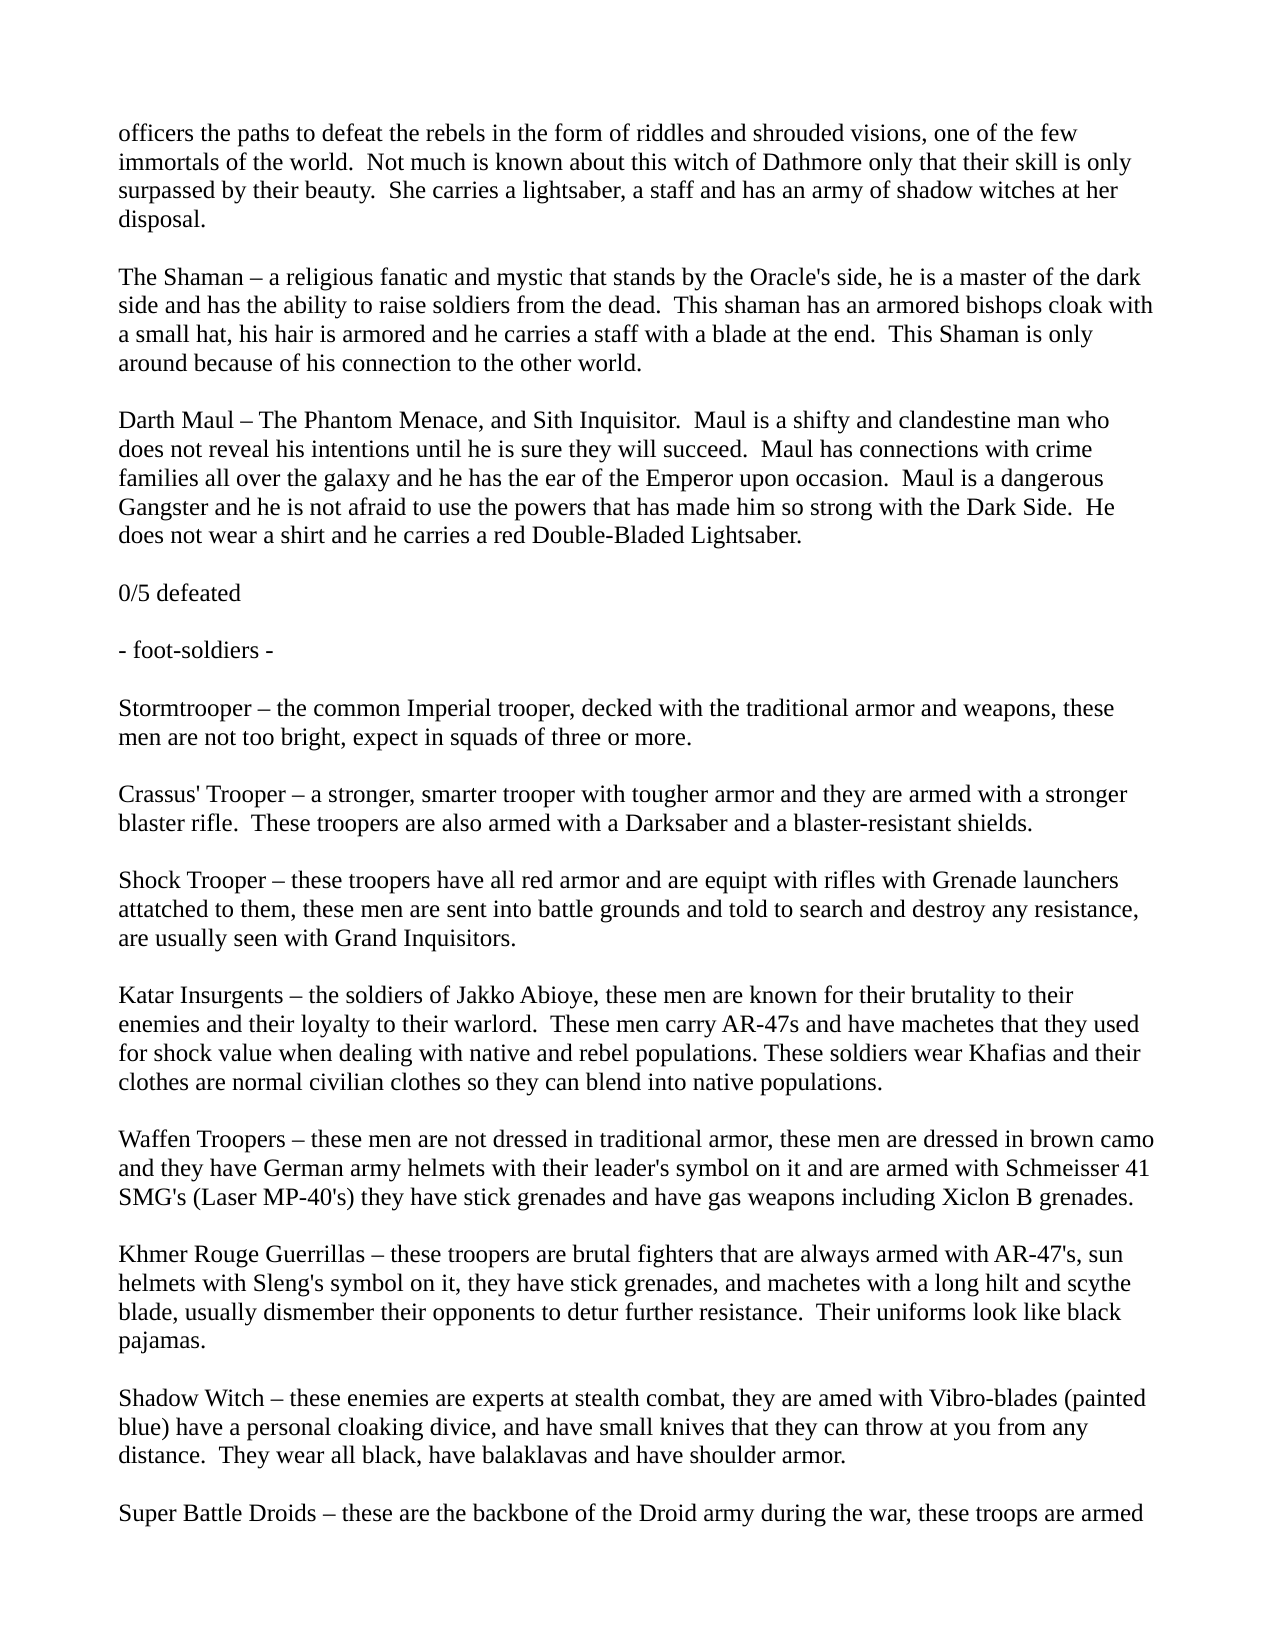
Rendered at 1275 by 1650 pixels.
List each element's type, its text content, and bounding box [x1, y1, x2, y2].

text Katar Insurgents – the soldiers of Jakko Abioye, these men are known for their brutality to their enemies and their loyalty to their warlord. These men carry AR-47s and have machetes that they used for shock value when dealing with native and rebel populations. These soldiers wear Khafias and their clothes are normal civilian clothes so they can blend into native populations. [118, 981, 1157, 1096]
text Shock Trooper – these troopers have all red armor and are equipt with rifles with Grenade launchers attatched to them, these men are sent into battle grounds and told to search and destroy any resistance, are usually seen with Grand Inquisitors. [118, 866, 1157, 952]
text Waffen Troopers – these men are not dressed in traditional armor, these men are dressed in brown camo and they have German army helmets with their leader's symbol on it and are armed with Schmeisser 41 SMG's (Laser MP-40's) they have stick grenades and have gas weapons including Xiclon B grenades. [118, 1124, 1157, 1211]
text Super Battle Droids – these are the backbone of the Droid army during the war, these troops are armed [118, 1498, 1157, 1527]
text - foot-soldiers - [118, 636, 1157, 664]
text Stormtrooper – the common Imperial trooper, decked with the traditional armor and weapons, these men are not too bright, expect in squads of three or more. [118, 693, 1157, 751]
text Shadow Witch – these enemies are experts at stealth combat, they are amed with Vibro-blades (painted blue) have a personal cloaking divice, and have small knives that they can throw at you from any distance. They wear all black, have balaklavas and have shoulder armor. [118, 1383, 1157, 1469]
text officers the paths to defeat the rebels in the form of riddles and shrouded visions, one of the few immortals of the world. Not much is known about this witch of Dathmore only that their skill is only surpassed by their beauty. She carries a lightsaber, a staff and has an army of shadow witches at her disposal. [118, 118, 1157, 233]
text Darth Maul – The Phantom Menace, and Sith Inquisitor. Maul is a shifty and clandestine man who does not reveal his intentions until he is sure they will succeed. Maul has connections with crime families all over the galaxy and he has the ear of the Emperor upon occasion. Maul is a dangerous Gangster and he is not afraid to use the powers that has made him so strong with the Dark Side. He does not wear a shirt and he carries a red Double-Bladed Lightsaber. [118, 406, 1157, 549]
text Crassus' Trooper – a stronger, smarter trooper with tougher armor and they are armed with a stronger blaster rifle. These troopers are also armed with a Darksaber and a blaster-resistant shields. [118, 779, 1157, 837]
text Khmer Rouge Guerrillas – these troopers are brutal fighters that are always armed with AR-47's, sun helmets with Sleng's symbol on it, they have stick grenades, and machetes with a long hilt and scythe blade, usually dismember their opponents to detur further resistance. Their uniforms look like black pajamas. [118, 1239, 1157, 1354]
text 0/5 defeated [118, 578, 1157, 607]
text The Shaman – a religious fanatic and mystic that stands by the Oracle's side, he is a master of the dark side and has the ability to raise soldiers from the dead. This shaman has an armored bishops cloak with a small hat, his hair is armored and he carries a staff with a blade at the end. This Shaman is only around because of his connection to the other world. [118, 262, 1157, 377]
